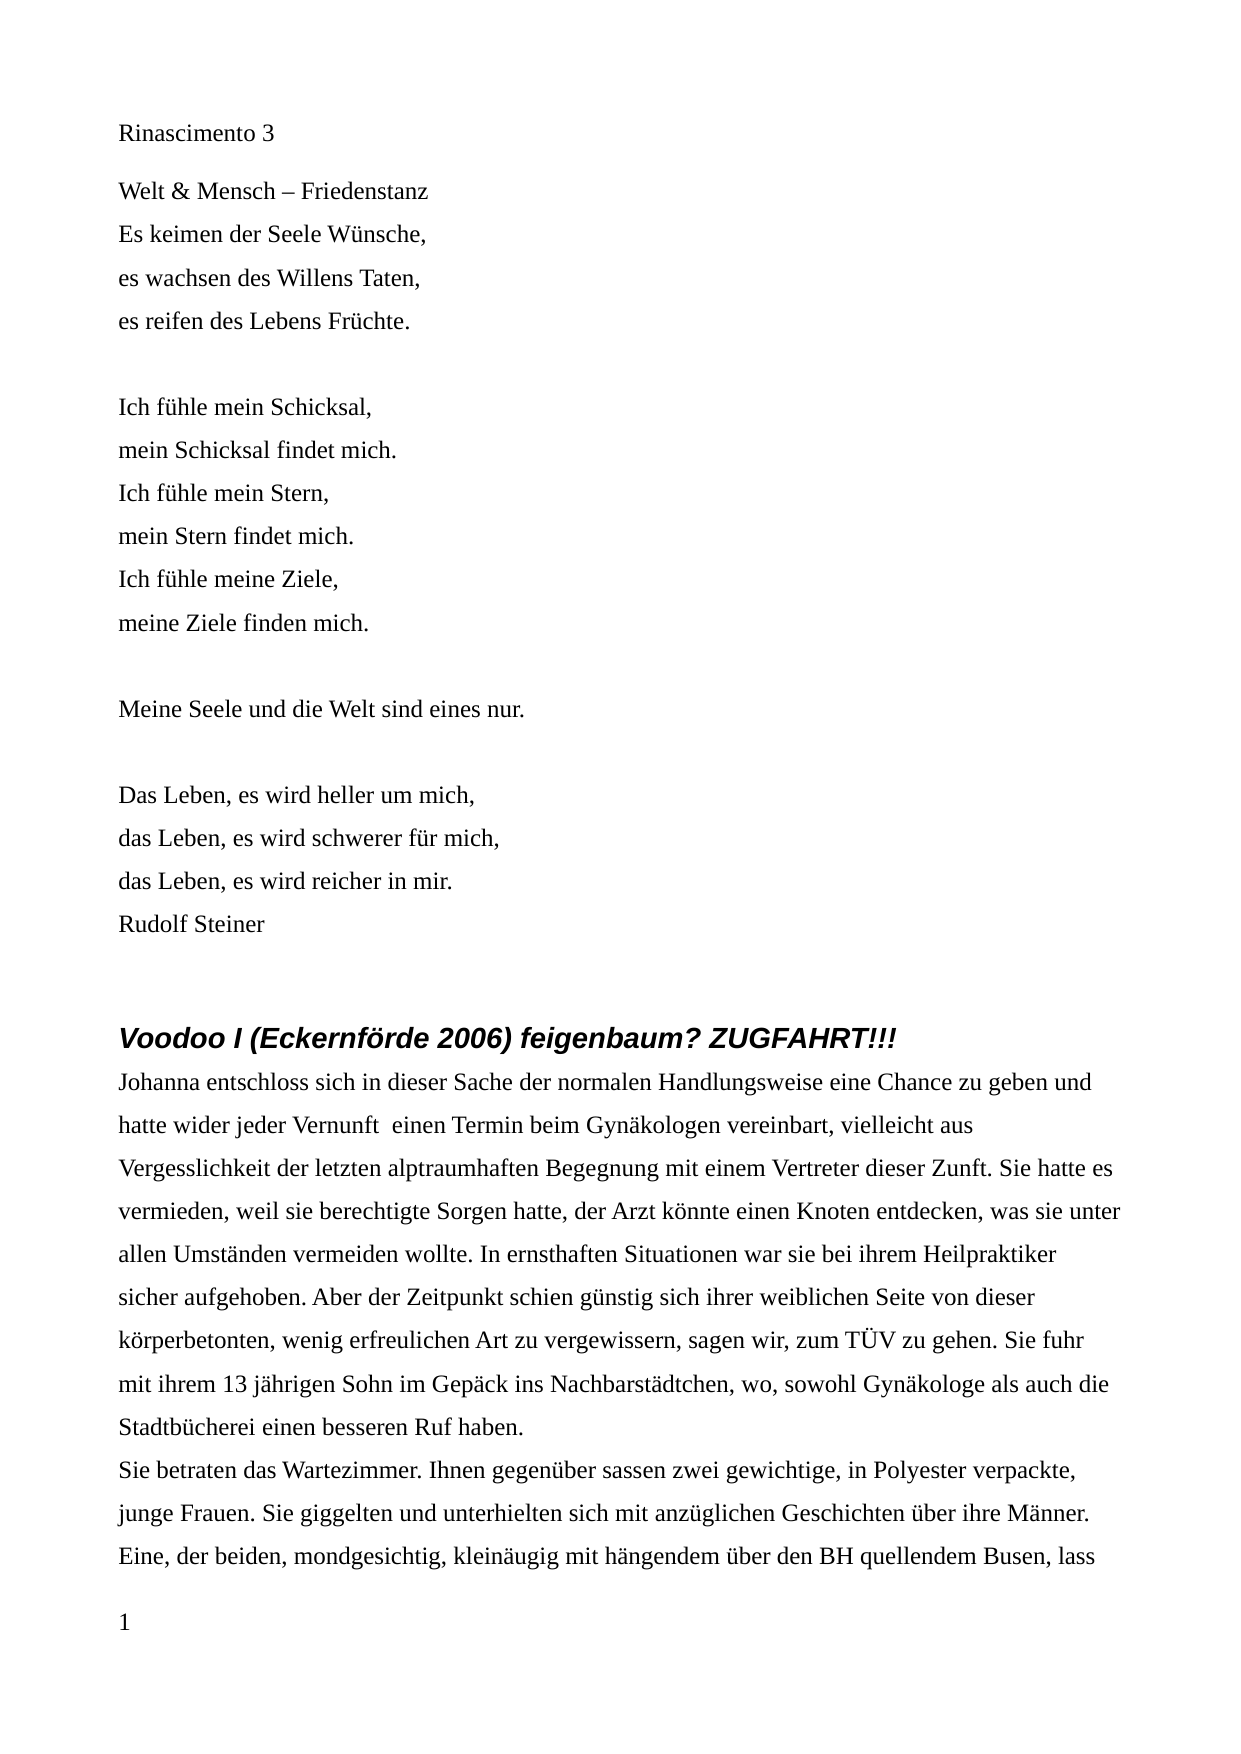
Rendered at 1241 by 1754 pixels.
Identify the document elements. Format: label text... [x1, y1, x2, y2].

text Das Leben, es wird heller um mich, [118, 780, 1122, 809]
text meine Ziele finden mich. [118, 608, 1122, 636]
text Sie betraten das Wartezimmer. Ihnen gegenüber sassen zwei gewichtige, in Polyester verpackte, junge Frauen. Sie giggelten und unterhielten sich mit anzüglichen Geschichten über ihre Männer. Eine, der beiden, mondgesichtig, kleinäugig mit hängendem über den BH quellendem Busen, lass [118, 1455, 1122, 1570]
text das Leben, es wird schwerer für mich, [118, 823, 1122, 852]
subtitle Voodoo I (Eckernförde 2006) feigenbaum? ZUGFAHRT!!! [118, 1021, 1122, 1054]
text Welt & Mensch – Friedenstanz [118, 176, 1122, 205]
text Ich fühle mein Schicksal, [118, 392, 1122, 421]
text mein Schicksal findet mich. [118, 435, 1122, 464]
text das Leben, es wird reicher in mir. [118, 866, 1122, 895]
text mein Stern findet mich. [118, 521, 1122, 550]
text es wachsen des Willens Taten, [118, 263, 1122, 291]
text Ich fühle meine Ziele, [118, 564, 1122, 593]
text Ich fühle mein Stern, [118, 478, 1122, 507]
text Johanna entschloss sich in dieser Sache der normalen Handlungsweise eine Chance zu geben und hatte wider jeder Vernunft einen Termin beim Gynäkologen vereinbart, vielleicht aus Vergesslichkeit der letzten alptraumhaften Begegnung mit einem Vertreter dieser Zunft. Sie hatte es vermieden, weil sie berechtigte Sorgen hatte, der Arzt könnte einen Knoten entdecken, was sie unter allen Umständen vermeiden wollte. In ernsthaften Situationen war sie bei ihrem Heilpraktiker sicher aufgehoben. Aber der Zeitpunkt schien günstig sich ihrer weiblichen Seite von dieser körperbetonten, wenig erfreulichen Art zu vergewissern, sagen wir, zum TÜV zu gehen. Sie fuhr mit ihrem 13 jährigen Sohn im Gepäck ins Nachbarstädtchen, wo, sowohl Gynäkologe als auch die Stadtbücherei einen besseren Ruf haben. [118, 1067, 1122, 1441]
text Es keimen der Seele Wünsche, [118, 219, 1122, 248]
text Meine Seele und die Welt sind eines nur. [118, 694, 1122, 723]
text Rudolf Steiner [118, 909, 1122, 938]
text es reifen des Lebens Früchte. [118, 306, 1122, 334]
